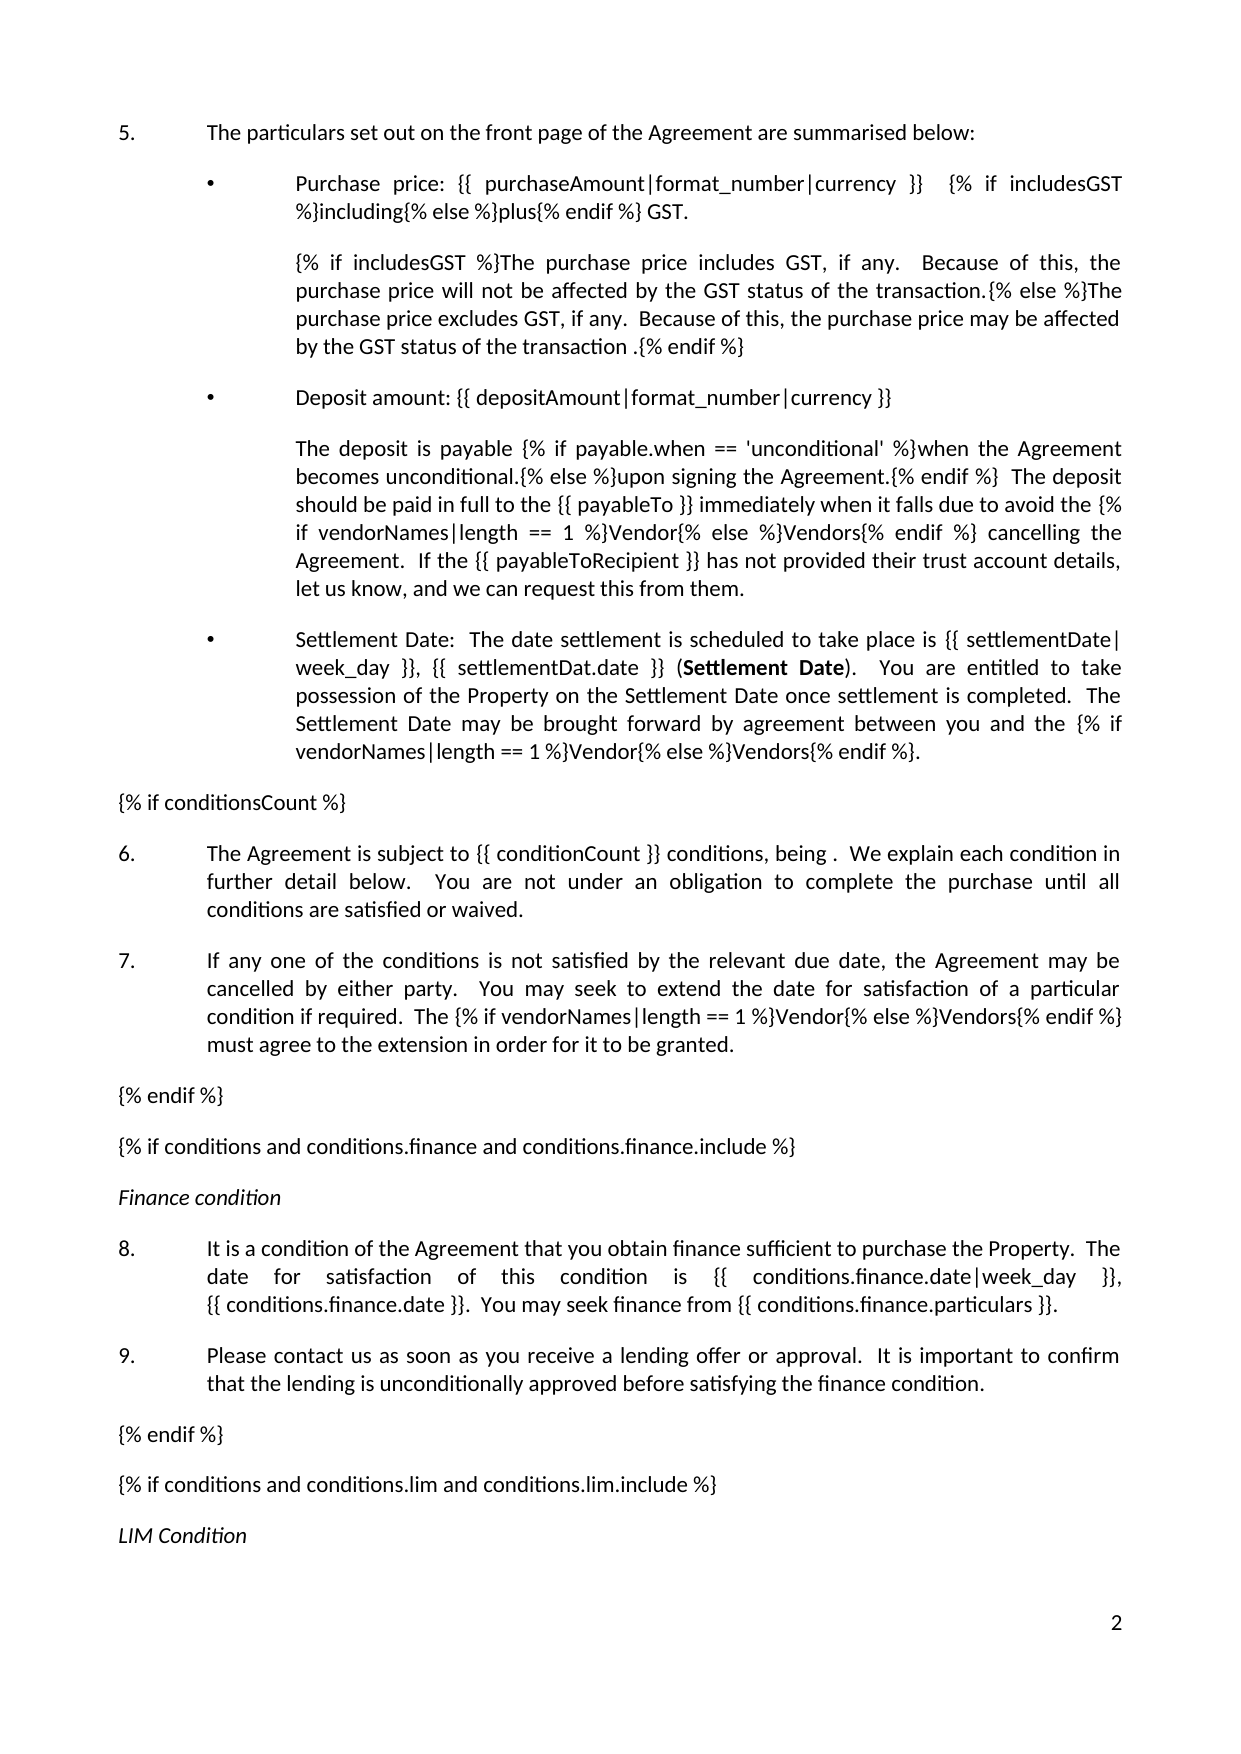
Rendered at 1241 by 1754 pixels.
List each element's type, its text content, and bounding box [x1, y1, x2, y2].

list {% if includesGST %}The purchase price includes GST, if any. Because of this, the purchase price will not be affected by the GST status of the transaction.{% else %}The purchase price excludes GST, if any. Because of this, the purchase price may be affected by the GST status of the transaction .{% endif %} [207, 248, 1122, 360]
text {% endif %} [118, 1081, 1122, 1109]
list Deposit amount: {{ depositAmount|format_number|currency }} [207, 383, 1122, 411]
list The Agreement is subject to {{ conditionCount }} conditions, being . We explain each condition in further detail below. You are not under an obligation to complete the purchase until all conditions are satisfied or waived. [118, 839, 1122, 923]
list Settlement Date: The date settlement is scheduled to take place is {{ settlementDate|week_day }}, {{ settlementDat.date }} (Settlement Date). You are entitled to take possession of the Property on the Settlement Date once settlement is completed. The Settlement Date may be brought forward by agreement between you and the {% if vendorNames|length == 1 %}Vendor{% else %}Vendors{% endif %}. [207, 625, 1122, 765]
text {% endif %} [118, 1420, 1122, 1448]
subtitle LIM Condition [118, 1522, 1122, 1549]
list The deposit is payable {% if payable.when == 'unconditional' %}when the Agreement becomes unconditional.{% else %}upon signing the Agreement.{% endif %} The deposit should be paid in full to the {{ payableTo }} immediately when it falls due to avoid the {% if vendorNames|length == 1 %}Vendor{% else %}Vendors{% endif %} cancelling the Agreement. If the {{ payableToRecipient }} has not provided their trust account details, let us know, and we can request this from them. [207, 434, 1122, 602]
text {% if conditions and conditions.finance and conditions.finance.include %} [118, 1132, 1122, 1160]
text {% if conditions and conditions.lim and conditions.lim.include %} [118, 1471, 1122, 1499]
subtitle Finance condition [118, 1183, 1122, 1211]
list Purchase price: {{ purchaseAmount|format_number|currency }} {% if includesGST %}including{% else %}plus{% endif %} GST. [207, 169, 1122, 225]
list If any one of the conditions is not satisfied by the relevant due date, the Agreement may be cancelled by either party. You may seek to extend the date for satisfaction of a particular condition if required. The {% if vendorNames|length == 1 %}Vendor{% else %}Vendors{% endif %} must agree to the extension in order for it to be granted. [118, 946, 1122, 1058]
list The particulars set out on the front page of the Agreement are summarised below: [118, 118, 1122, 146]
text {% if conditionsCount %} [118, 788, 1122, 816]
list Please contact us as soon as you receive a lending offer or approval. It is important to confirm that the lending is unconditionally approved before satisfying the finance condition. [118, 1341, 1122, 1397]
list It is a condition of the Agreement that you obtain finance sufficient to purchase the Property. The date for satisfaction of this condition is {{ conditions.finance.date|week_day }}, {{ conditions.finance.date }}. You may seek finance from {{ conditions.finance.particulars }}. [118, 1234, 1122, 1318]
